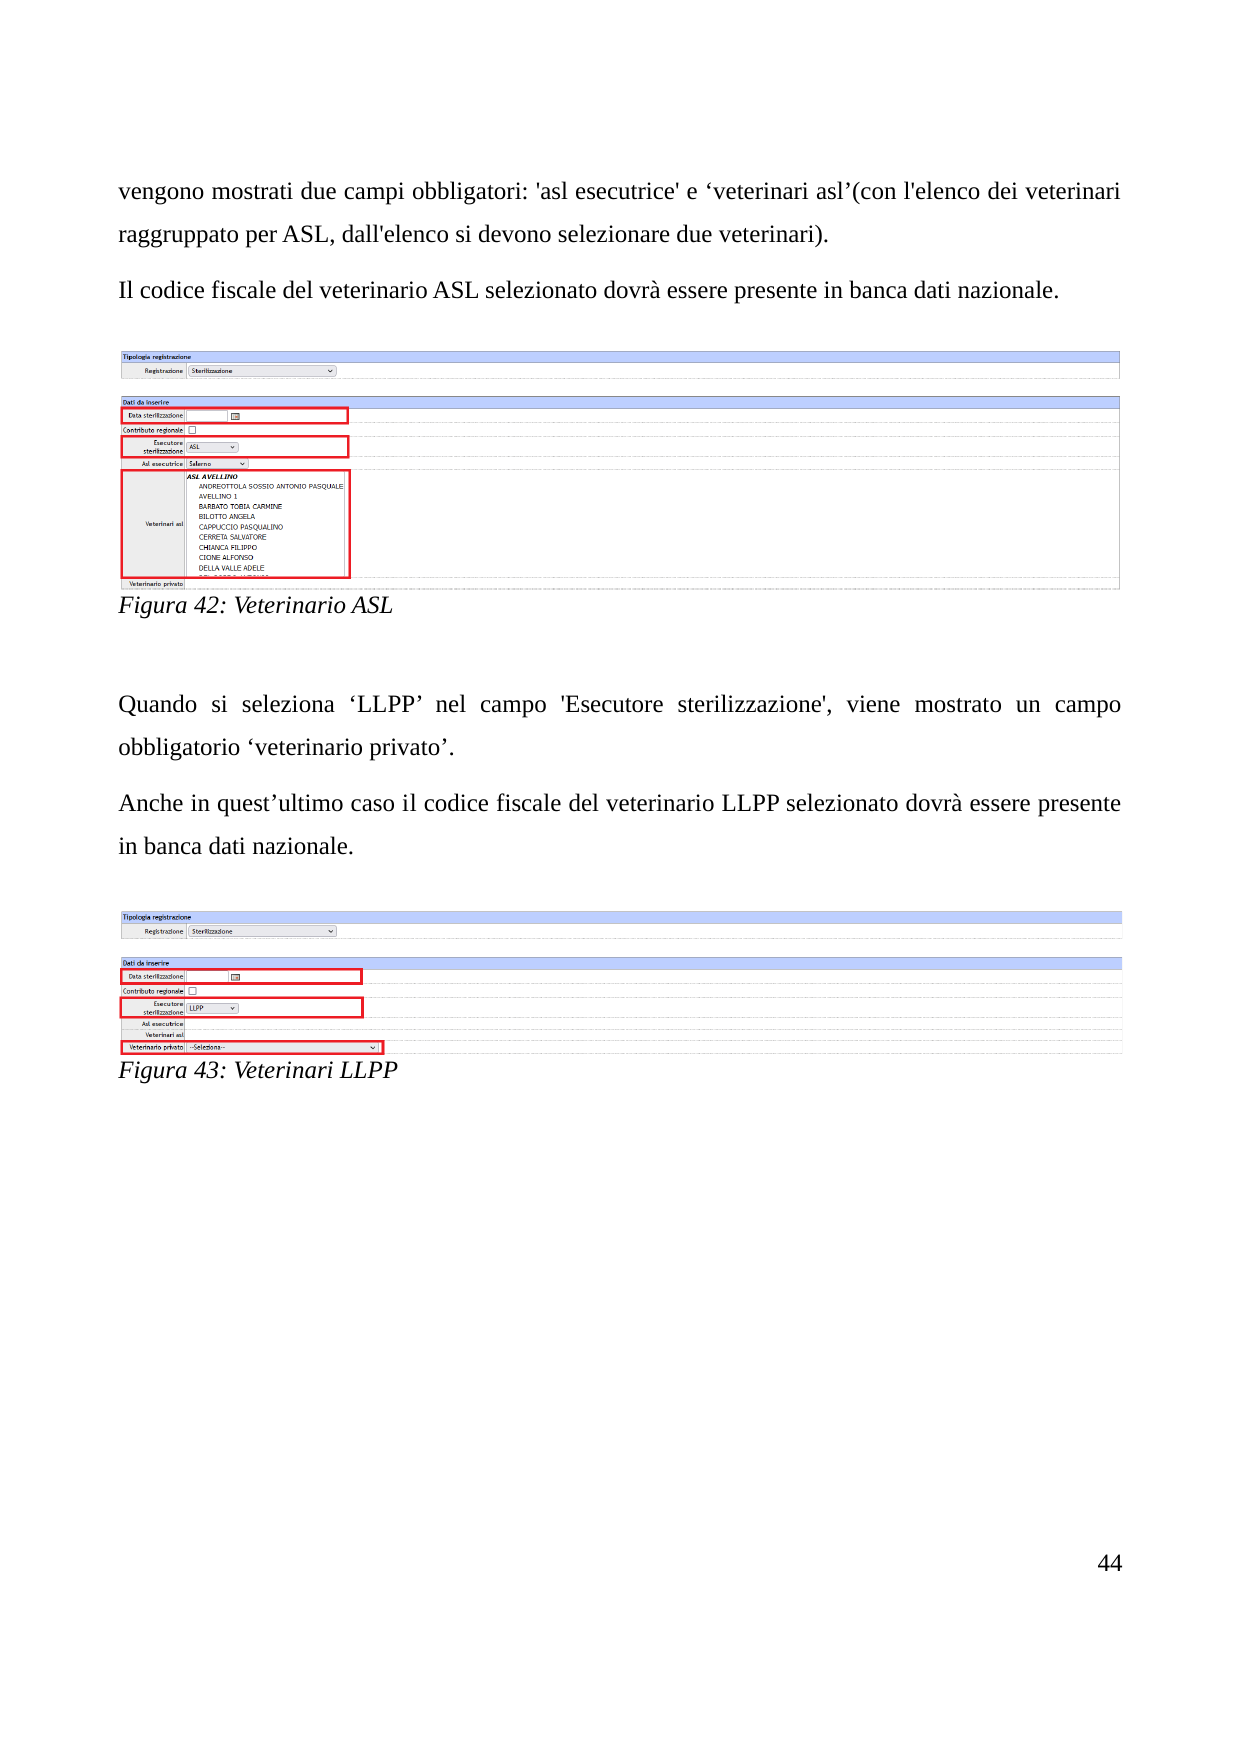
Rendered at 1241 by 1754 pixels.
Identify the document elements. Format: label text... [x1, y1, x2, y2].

text Figura 42: Veterinario ASL [118, 591, 1122, 619]
text Il codice fiscale del veterinario ASL selezionato dovrà essere presente in banca dati nazionale. [118, 275, 1122, 304]
text Quando si seleziona ‘LLPP’ nel campo 'Esecutore sterilizzazione', viene mostrato un campo obbligatorio ‘veterinario privato’. [118, 689, 1122, 761]
text vengono mostrati due campi obbligatori: 'asl esecutrice' e ‘veterinari asl’(con l'elenco dei veterinari raggruppato per ASL, dall'elenco si devono selezionare due veterinari). [118, 176, 1122, 248]
text Figura 43: Veterinari LLPP [118, 1055, 1122, 1084]
text Anche in quest’ultimo caso il codice fiscale del veterinario LLPP selezionato dovrà essere presente in banca dati nazionale. [118, 788, 1122, 860]
